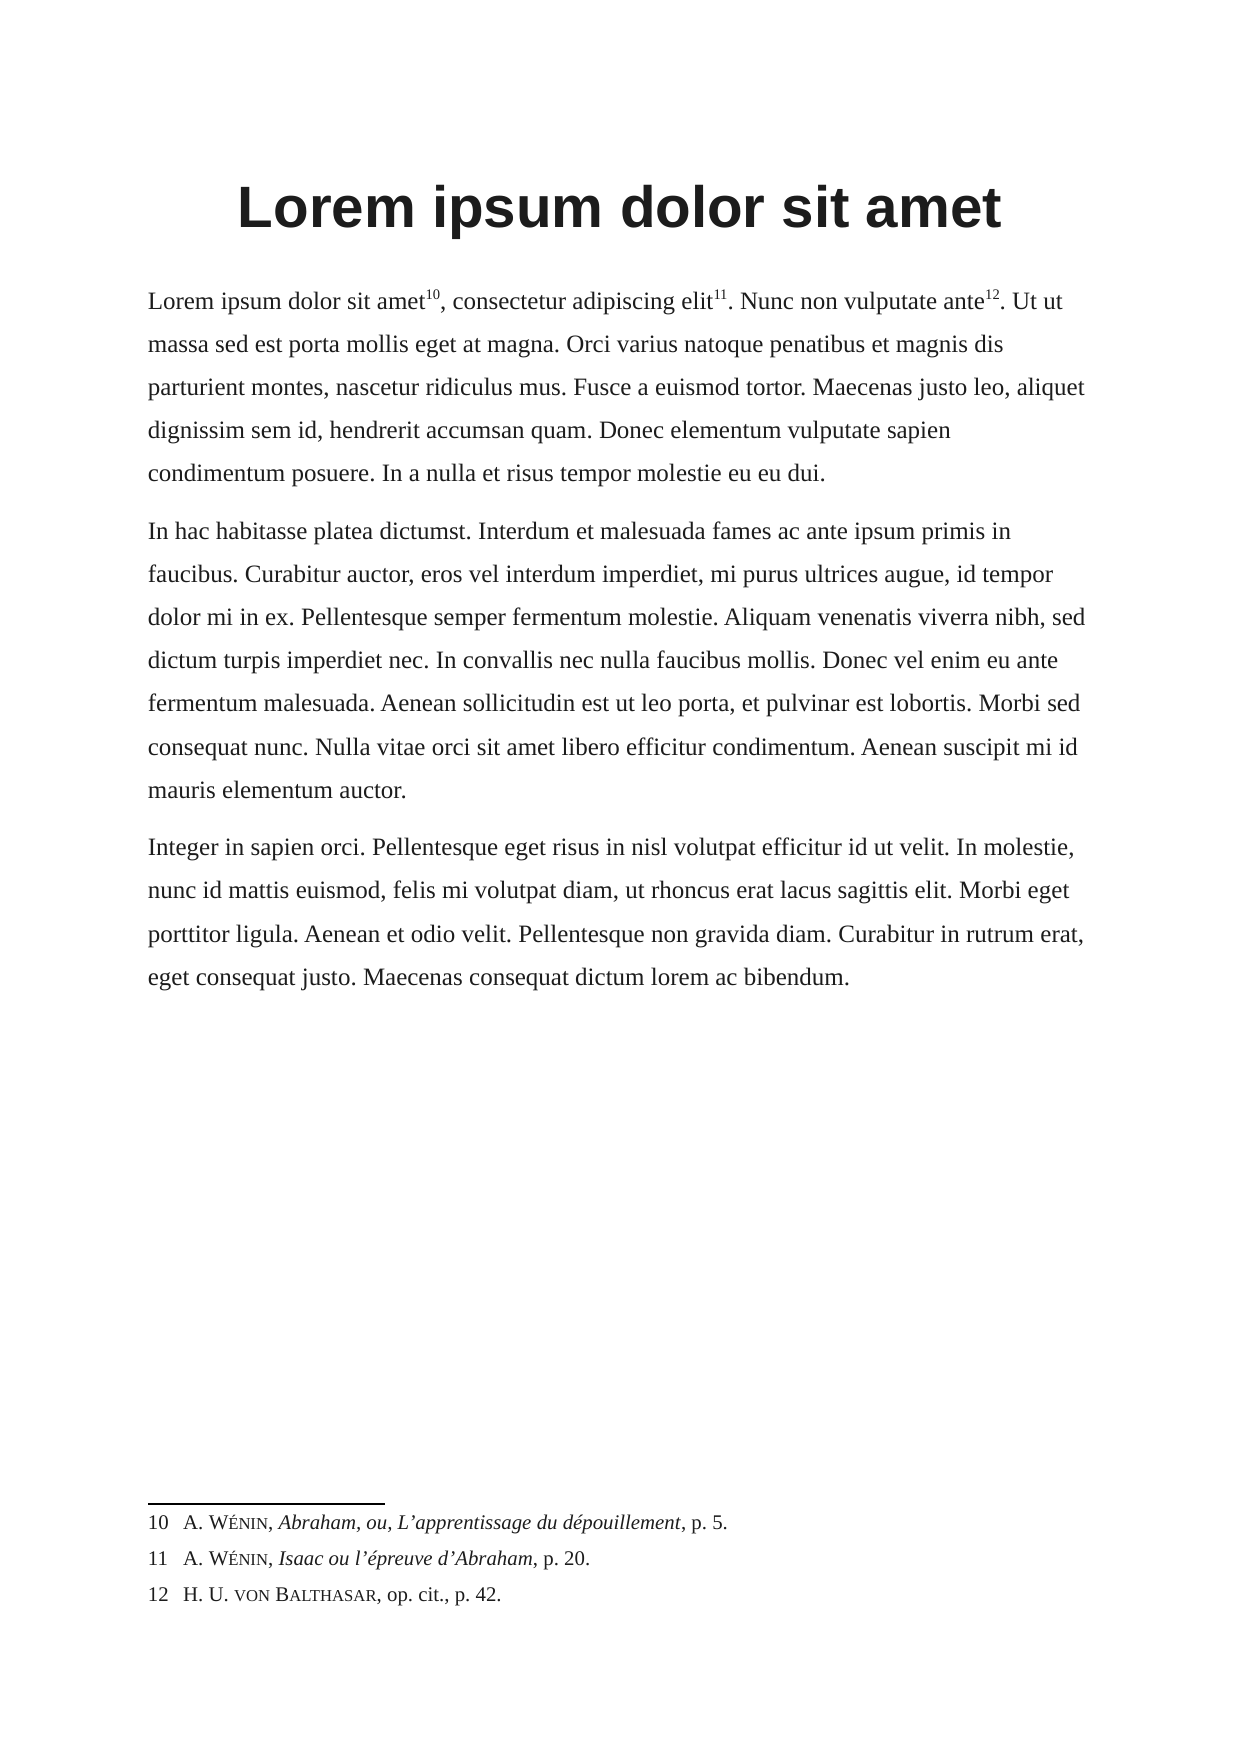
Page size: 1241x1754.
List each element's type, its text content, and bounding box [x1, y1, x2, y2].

text A. Wénin, Isaac ou l’épreuve d’Abraham, p. 20. [148, 1546, 1093, 1570]
text H. U. von Balthasar, op. cit., p. 42. [148, 1582, 1093, 1606]
title Lorem ipsum dolor sit amet [148, 173, 1093, 240]
text Lorem ipsum dolor sit amet, consectetur adipiscing elit. Nunc non vulputate ante. Ut ut massa sed est porta mollis eget at magna. Orci varius natoque penatibus et magnis dis parturient montes, nascetur ridiculus mus. Fusce a euismod tortor. Maecenas justo leo, aliquet dignissim sem id, hendrerit accumsan quam. Donec elementum vulputate sapien condimentum posuere. In a nulla et risus tempor molestie eu eu dui. [148, 286, 1093, 487]
text A. Wénin, Abraham, ou, L’apprentissage du dépouillement, p. 5. [148, 1510, 1093, 1534]
text In hac habitasse platea dictumst. Interdum et malesuada fames ac ante ipsum primis in faucibus. Curabitur auctor, eros vel interdum imperdiet, mi purus ultrices augue, id tempor dolor mi in ex. Pellentesque semper fermentum molestie. Aliquam venenatis viverra nibh, sed dictum turpis imperdiet nec. In convallis nec nulla faucibus mollis. Donec vel enim eu ante fermentum malesuada. Aenean sollicitudin est ut leo porta, et pulvinar est lobortis. Morbi sed consequat nunc. Nulla vitae orci sit amet libero efficitur condimentum. Aenean suscipit mi id mauris elementum auctor. [148, 516, 1093, 803]
text Integer in sapien orci. Pellentesque eget risus in nisl volutpat efficitur id ut velit. In molestie, nunc id mattis euismod, felis mi volutpat diam, ut rhoncus erat lacus sagittis elit. Morbi eget porttitor ligula. Aenean et odio velit. Pellentesque non gravida diam. Curabitur in rutrum erat, eget consequat justo. Maecenas consequat dictum lorem ac bibendum. [148, 832, 1093, 991]
